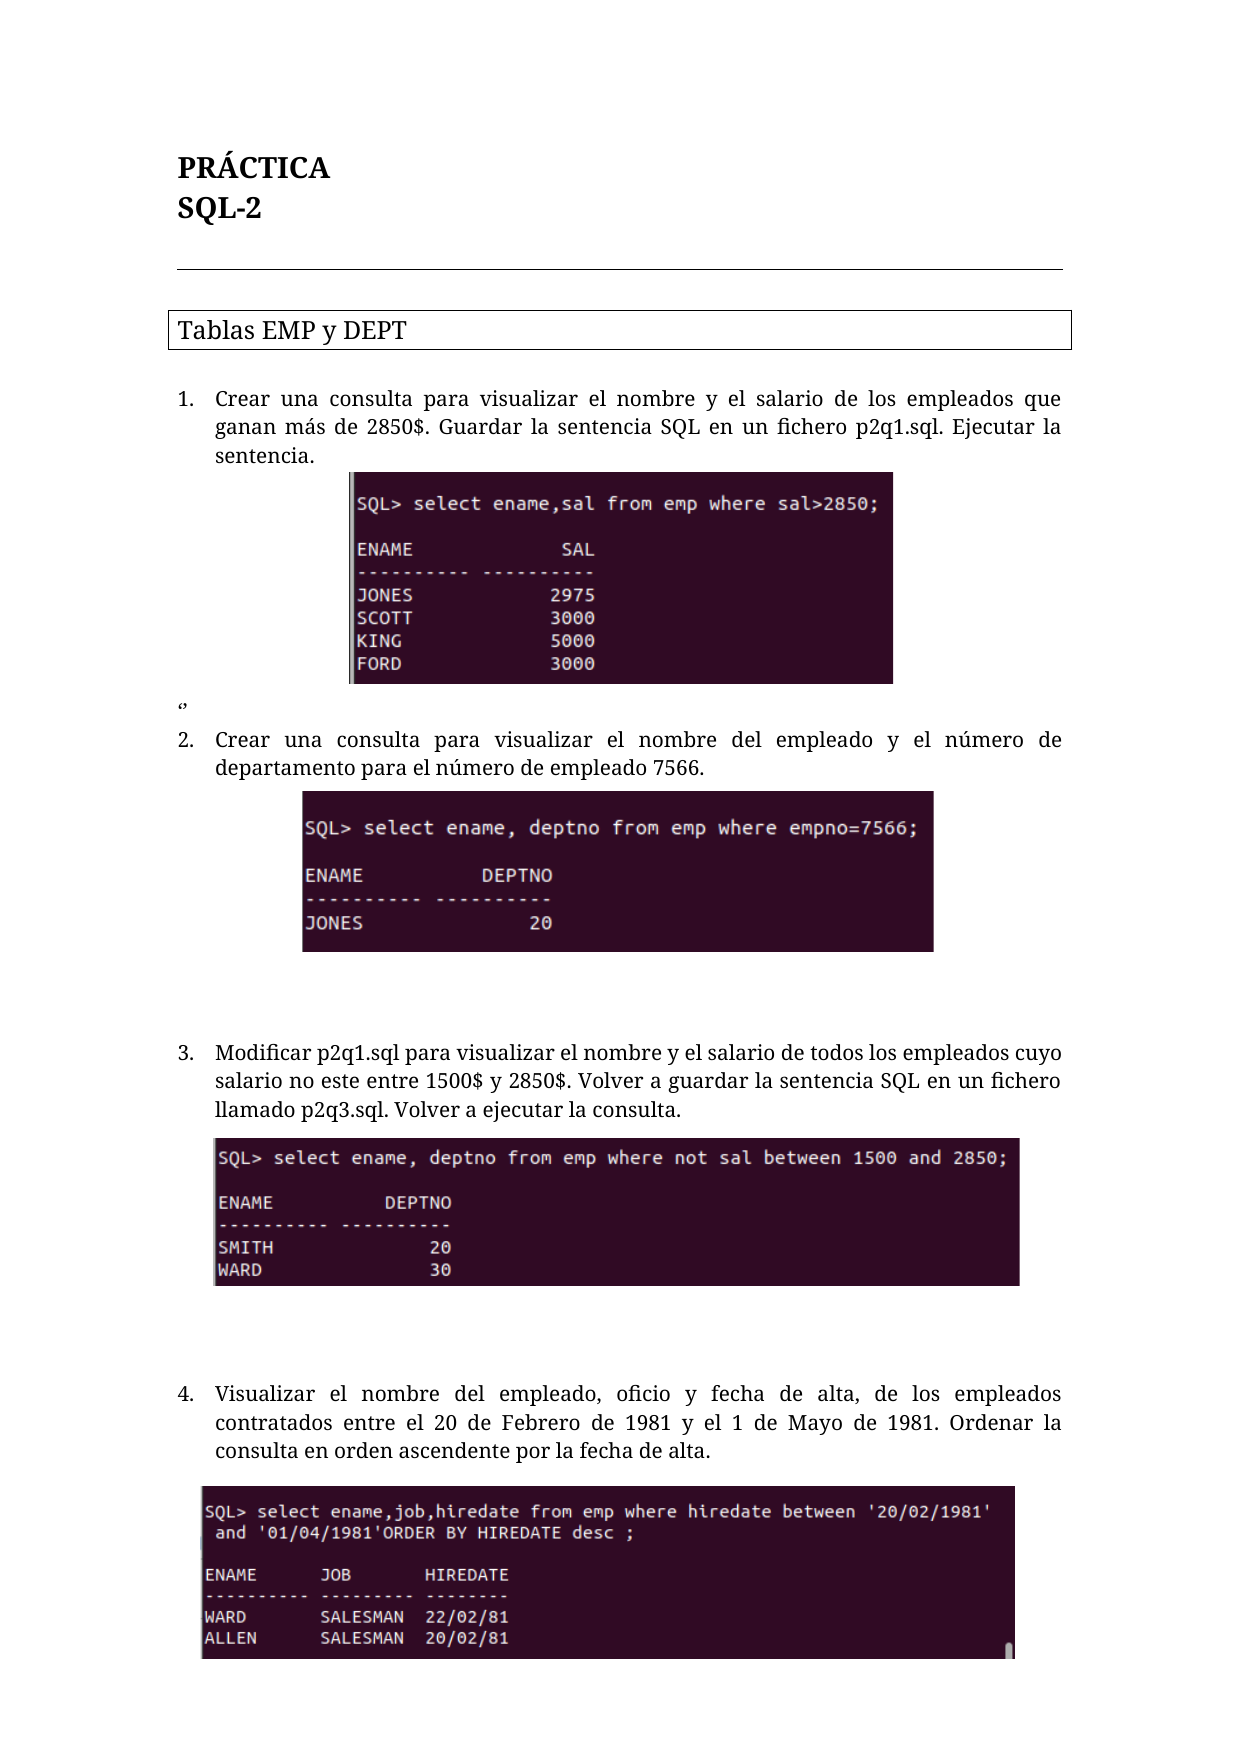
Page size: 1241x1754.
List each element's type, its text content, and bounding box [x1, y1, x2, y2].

picture [302, 791, 934, 952]
picture [213, 1138, 1020, 1286]
list Modificar p2q1.sql para visualizar el nombre y el salario de todos los empleados cuyo salario no este entre 1500$ y 2850$. Volver a guardar la sentencia SQL en un fichero llamado p2q3.sql. Volver a ejecutar la consulta. [177, 1038, 1063, 1123]
picture [349, 472, 894, 684]
subtitle PRÁCTICA SQL-2 [177, 148, 1063, 227]
text ‘’ [177, 697, 1063, 725]
text Tablas EMP y DEPT [169, 311, 1071, 349]
list Crear una consulta para visualizar el nombre del empleado y el número de departamento para el número de empleado 7566. [177, 725, 1063, 782]
list Crear una consulta para visualizar el nombre y el salario de los empleados que ganan más de 2850$. Guardar la sentencia SQL en un fichero p2q1.sql. Ejecutar la sentencia. [177, 384, 1063, 469]
list Visualizar el nombre del empleado, oficio y fecha de alta, de los empleados contratados entre el 20 de Febrero de 1981 y el 1 de Mayo de 1981. Ordenar la consulta en orden ascendente por la fecha de alta. [177, 1379, 1063, 1464]
picture [200, 1486, 1015, 1659]
